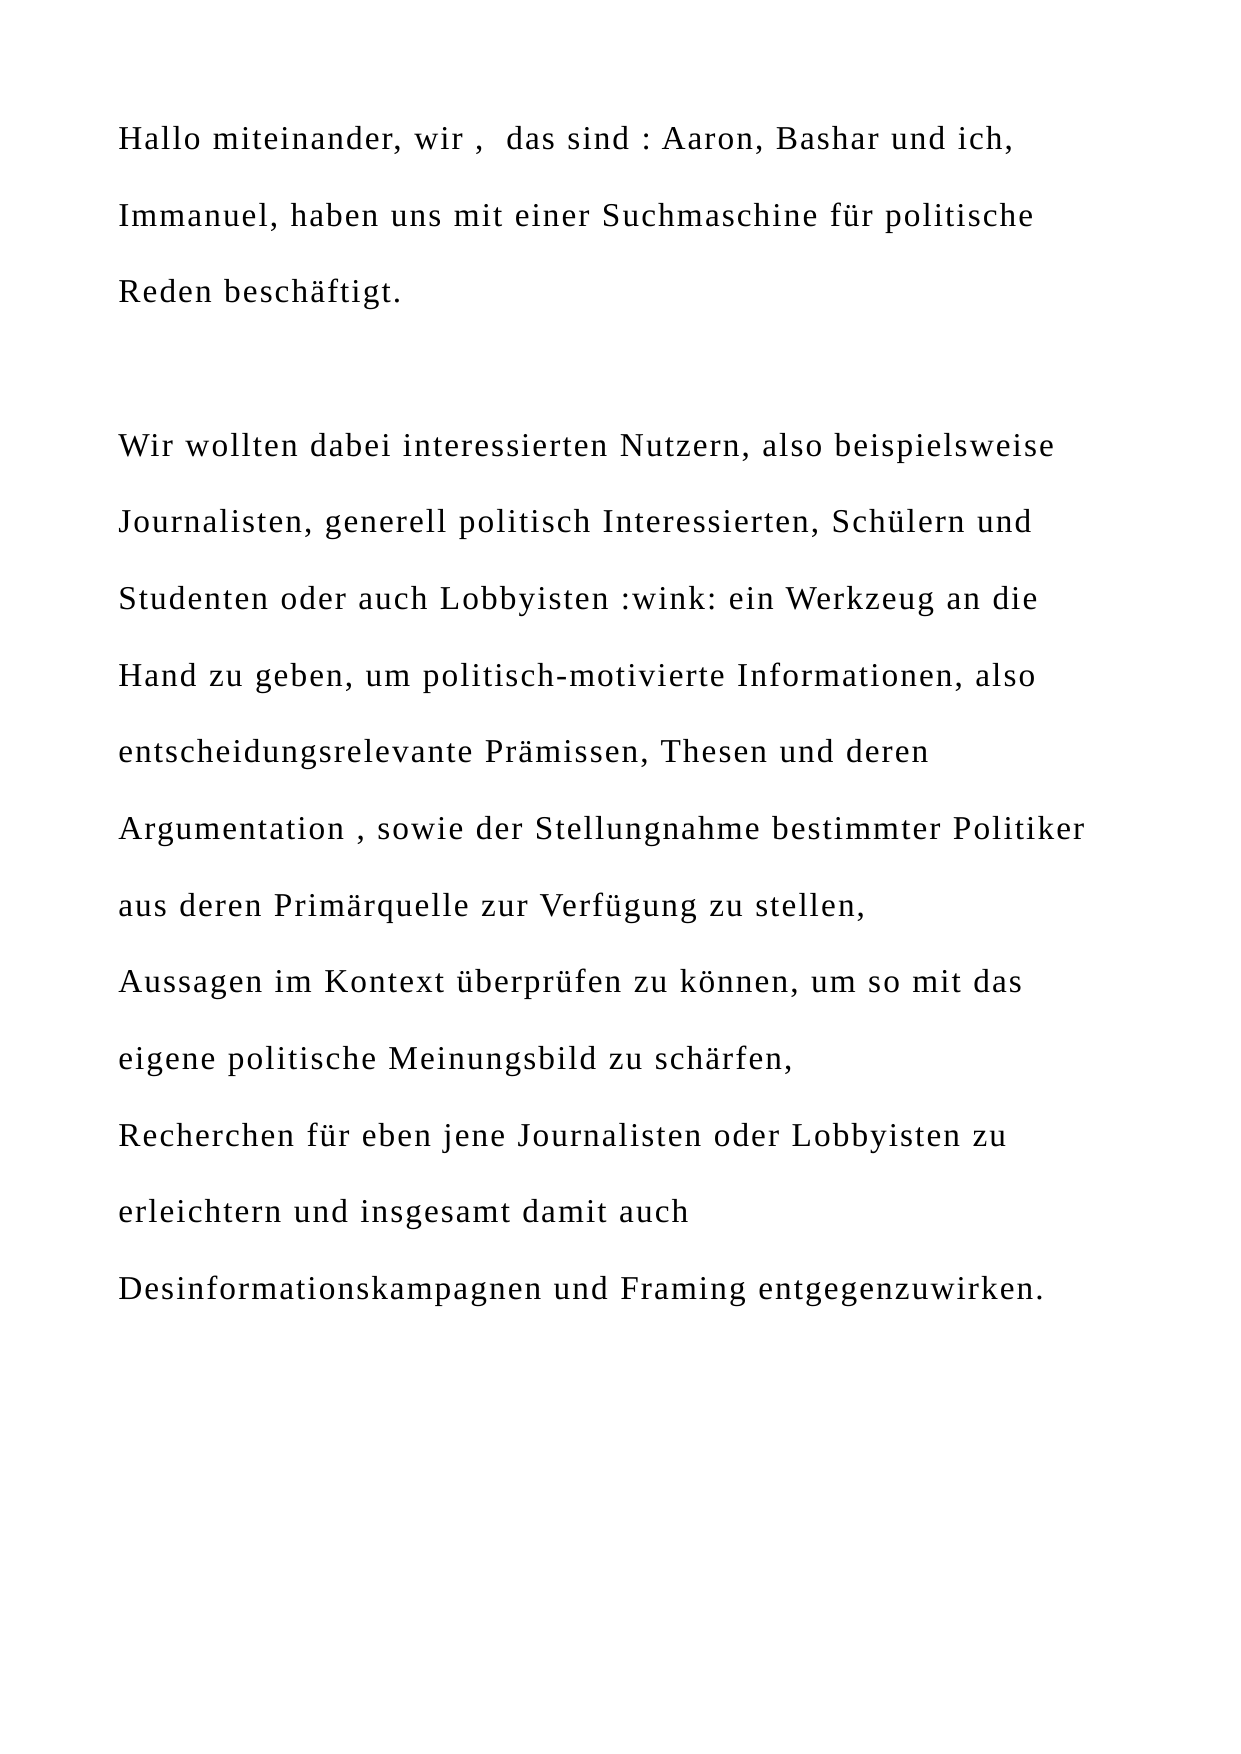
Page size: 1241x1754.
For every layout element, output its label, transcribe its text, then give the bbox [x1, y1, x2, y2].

text Hallo miteinander, wir , das sind : Aaron, Bashar und ich, Immanuel, haben uns mit einer Suchmaschine für politische Reden beschäftigt. [118, 118, 1122, 310]
text Recherchen für eben jene Journalisten oder Lobbyisten zu erleichtern und insgesamt damit auch Desinformationskampagnen und Framing entgegenzuwirken. [118, 1115, 1122, 1306]
text Aussagen im Kontext überprüfen zu können, um so mit das eigene politische Meinungsbild zu schärfen, [118, 961, 1122, 1076]
text Wir wollten dabei interessierten Nutzern, also beispielsweise Journalisten, generell politisch Interessierten, Schülern und Studenten oder auch Lobbyisten :wink: ein Werkzeug an die Hand zu geben, um politisch-motivierte Informationen, also entscheidungsrelevante Prämissen, Thesen und deren Argumentation , sowie der Stellungnahme bestimmter Politiker aus deren Primärquelle zur Verfügung zu stellen, [118, 425, 1122, 923]
